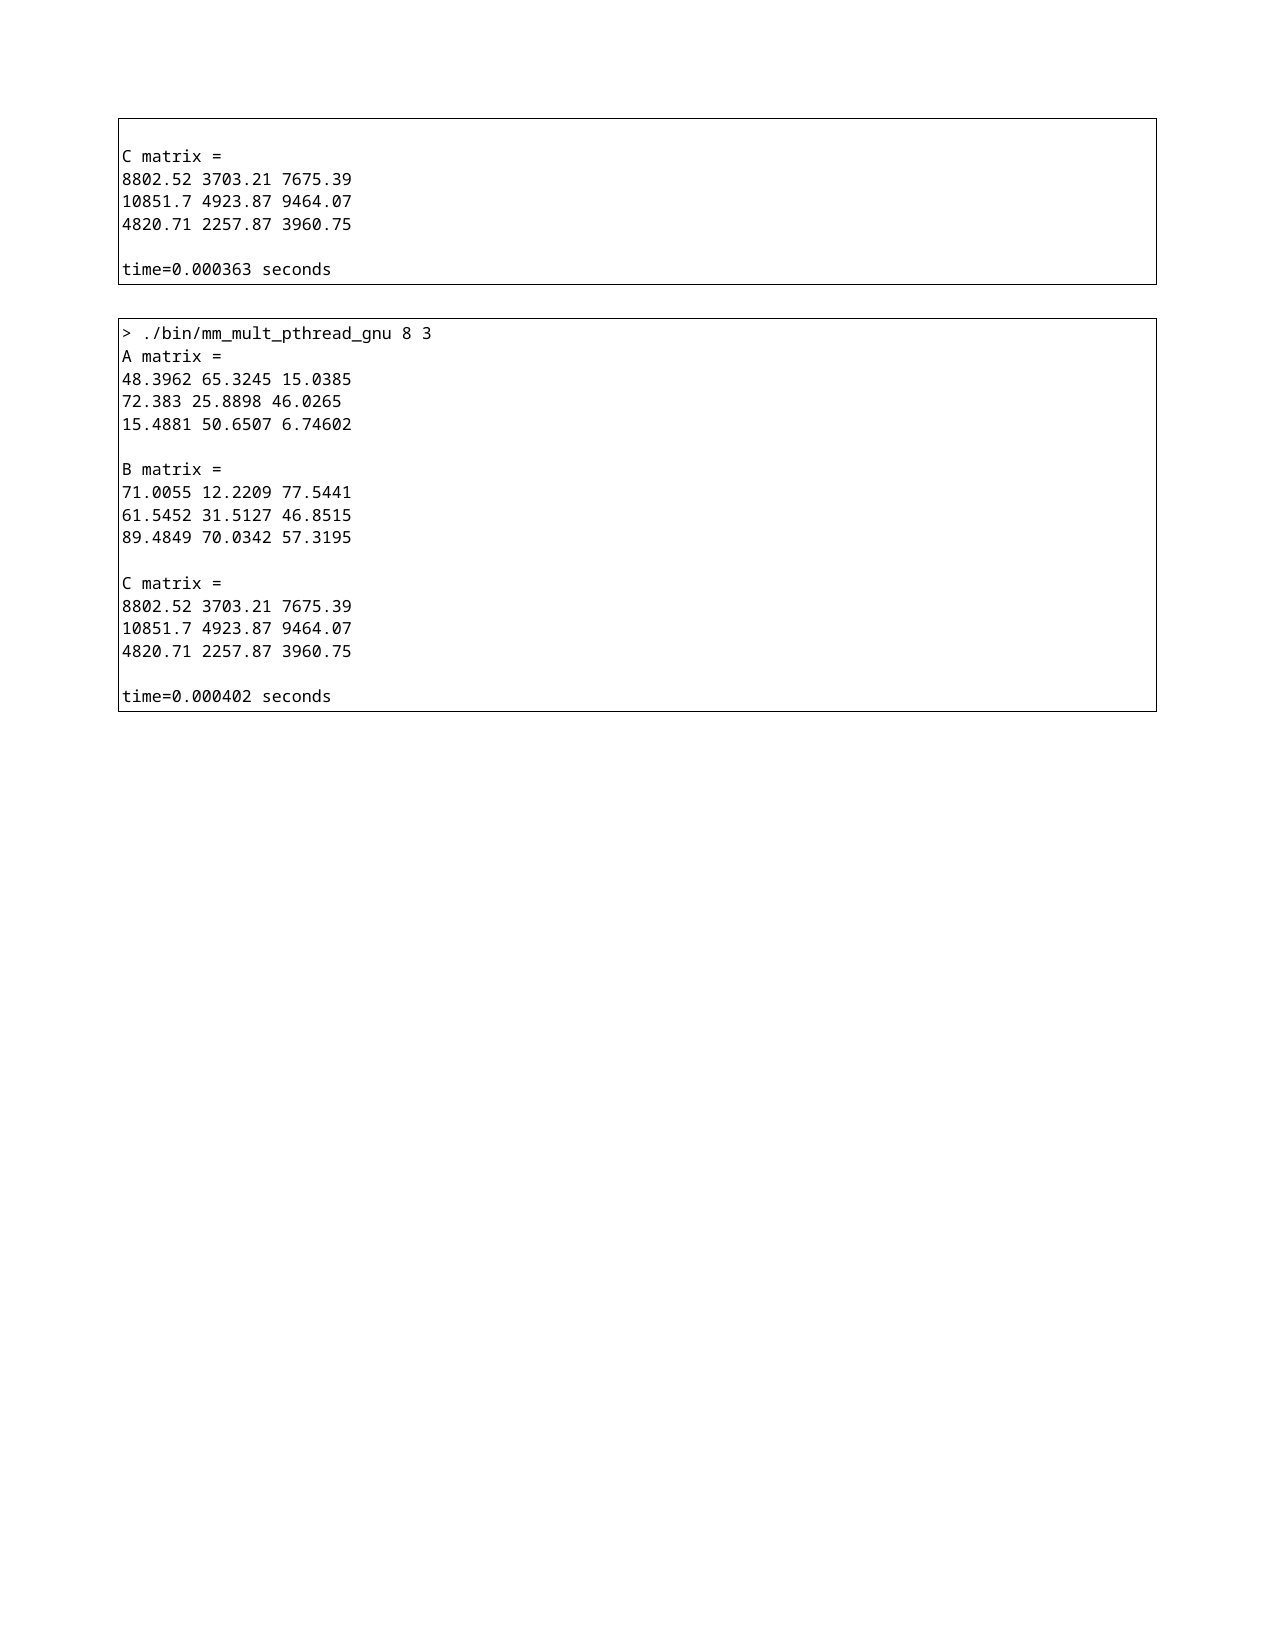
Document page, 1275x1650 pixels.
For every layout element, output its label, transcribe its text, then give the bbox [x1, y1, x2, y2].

text 8802.52 3703.21 7675.39 [119, 591, 1156, 613]
text 72.383 25.8898 46.0265 [119, 386, 1156, 409]
text 61.5452 31.5127 46.8515 [119, 500, 1156, 523]
text 89.4849 70.0342 57.3195 [119, 523, 1156, 549]
text 71.0055 12.2209 77.5441 [119, 477, 1156, 500]
text 10851.7 4923.87 9464.07 [119, 613, 1156, 636]
text 8802.52 3703.21 7675.39 [119, 163, 1156, 186]
text 4820.71 2257.87 3960.75 [119, 209, 1156, 235]
text 10851.7 4923.87 9464.07 [119, 186, 1156, 209]
text A matrix = [119, 341, 1156, 364]
text 48.3962 65.3245 15.0385 [119, 364, 1156, 386]
text B matrix = [119, 454, 1156, 477]
text C matrix = [119, 141, 1156, 163]
text time=0.000363 seconds [119, 254, 1156, 284]
text > ./bin/mm_mult_pthread_gnu 8 3 [119, 319, 1156, 341]
text time=0.000402 seconds [119, 682, 1156, 711]
text 15.4881 50.6507 6.74602 [119, 409, 1156, 435]
text 4820.71 2257.87 3960.75 [119, 636, 1156, 662]
text C matrix = [119, 568, 1156, 591]
